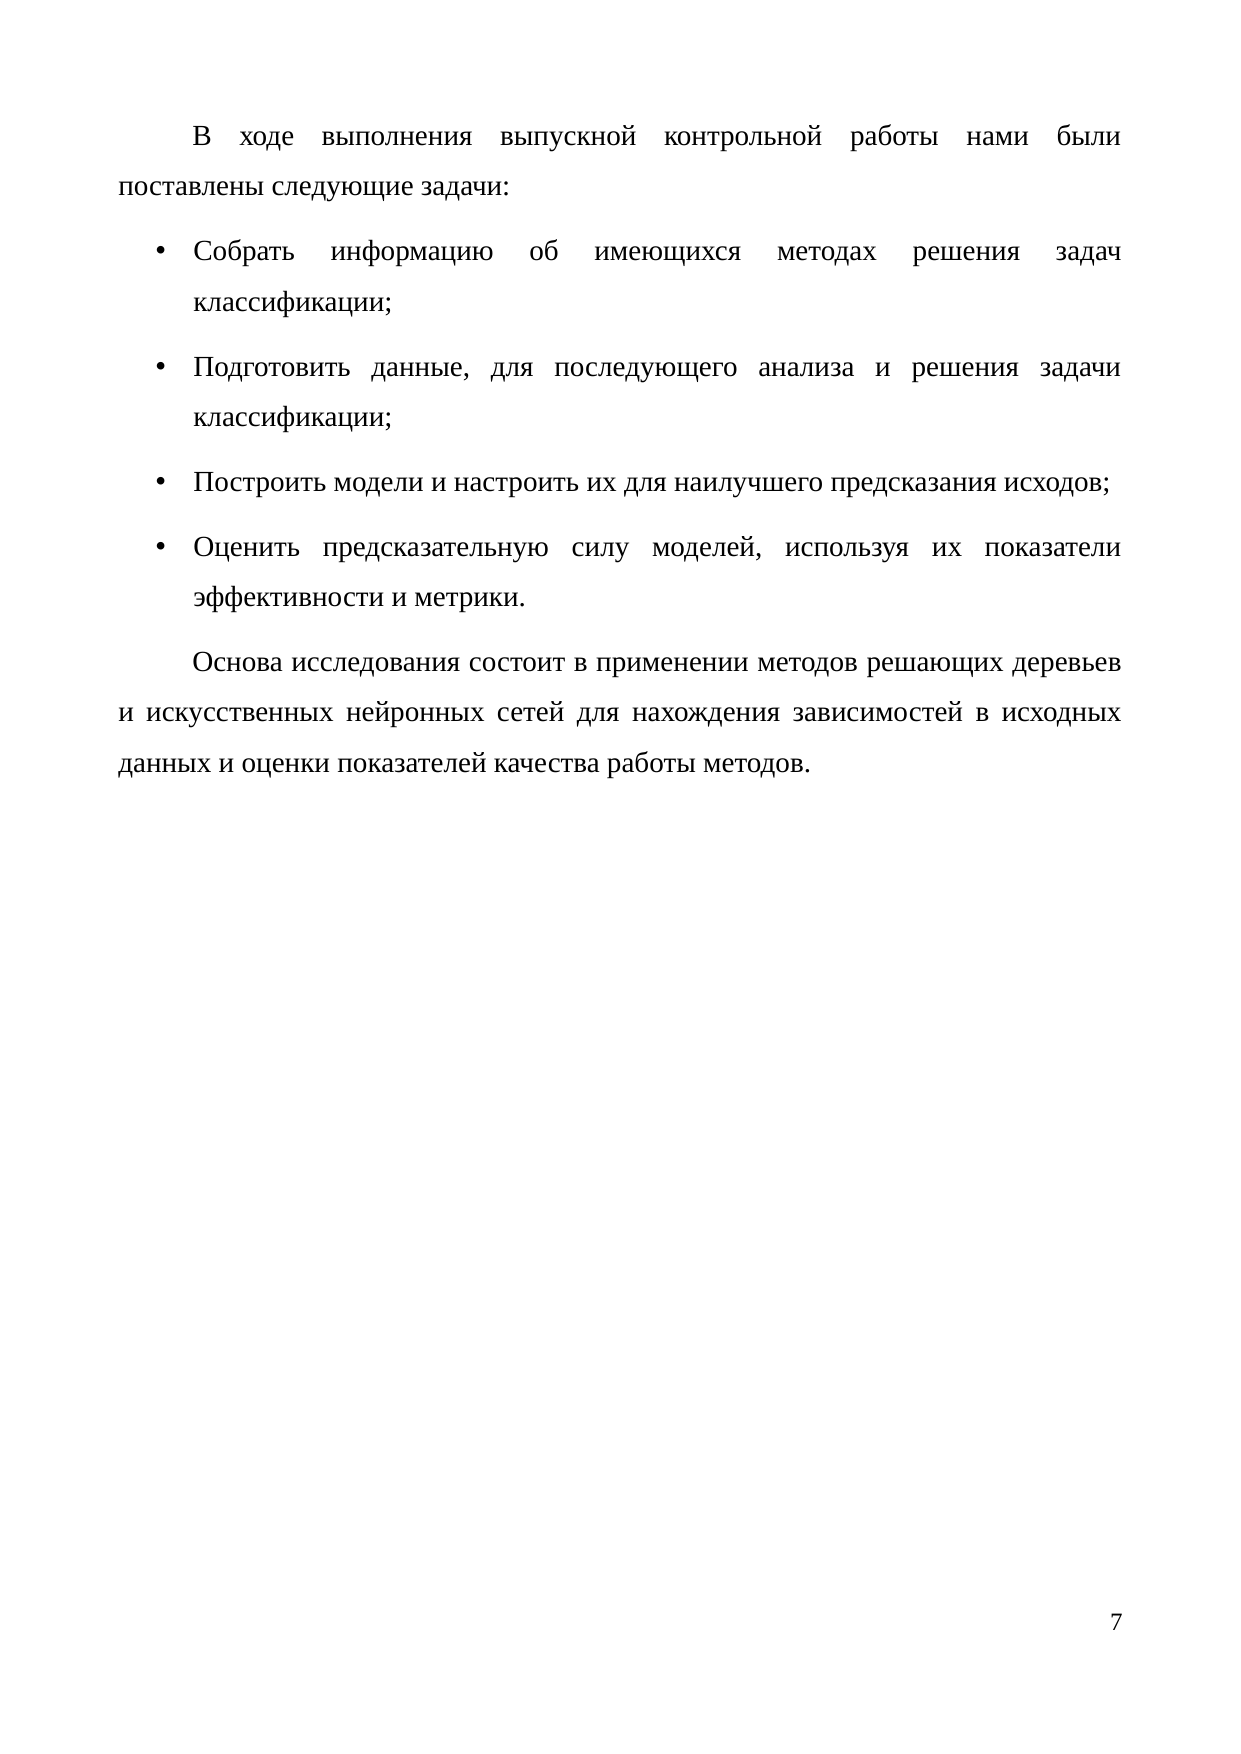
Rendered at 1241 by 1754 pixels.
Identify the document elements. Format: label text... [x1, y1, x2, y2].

text Основа исследования состоит в применении методов решающих деревьев и искусственных нейронных сетей для нахождения зависимостей в исходных данных и оценки показателей качества работы методов. [118, 644, 1122, 778]
list Построить модели и настроить их для наилучшего предсказания исходов; [156, 464, 1122, 498]
list Оценить предсказательную силу моделей, используя их показатели эффективности и метрики. [156, 529, 1122, 613]
text В ходе выполнения выпускной контрольной работы нами были поставлены следующие задачи: [118, 118, 1122, 202]
list Собрать информацию об имеющихся методах решения задач классификации; [156, 233, 1122, 317]
list Подготовить данные, для последующего анализа и решения задачи классификации; [156, 349, 1122, 433]
